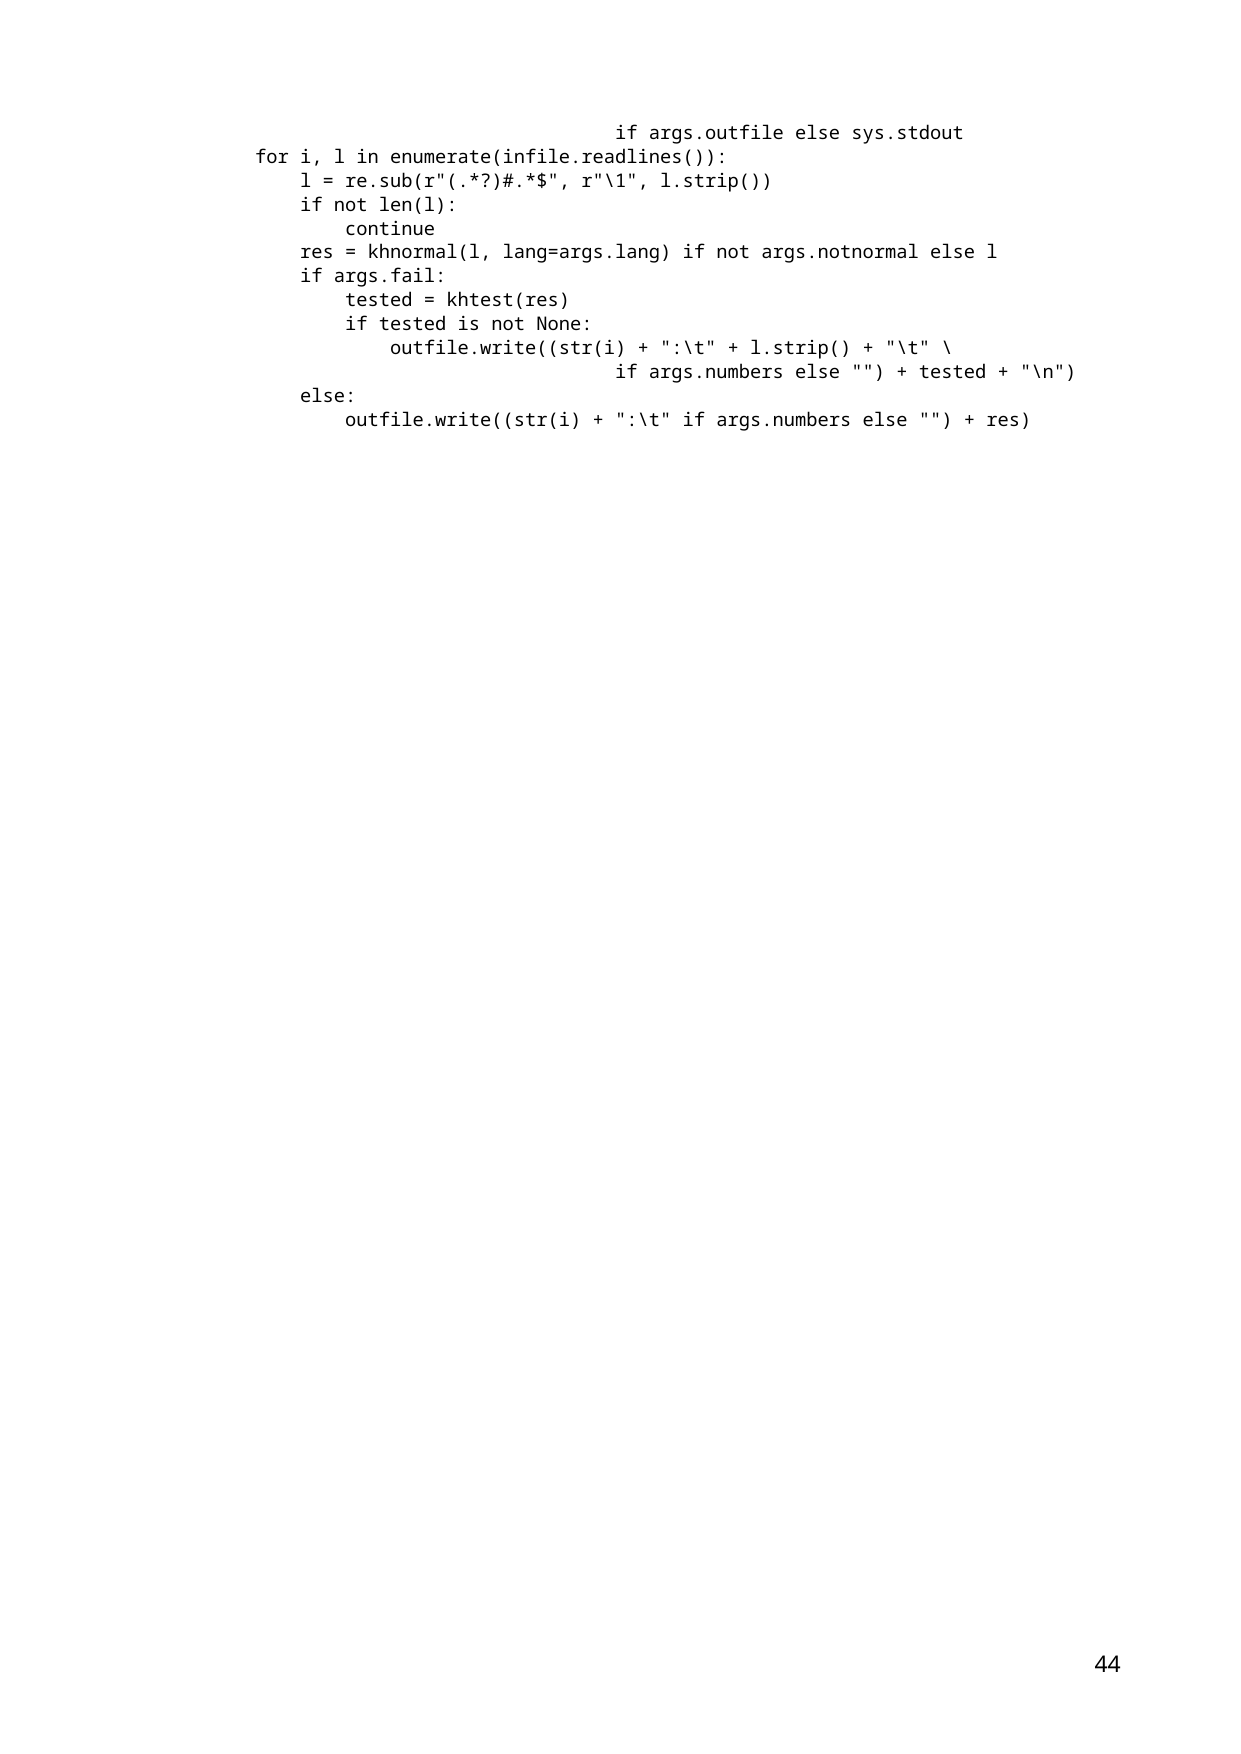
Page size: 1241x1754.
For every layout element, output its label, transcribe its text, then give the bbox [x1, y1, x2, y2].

text outfile.write((str(i) + ":\t" if args.numbers else "") + res) [165, 407, 1121, 431]
text if tested is not None: [165, 312, 1121, 336]
text else: [165, 383, 1121, 407]
text l = re.sub(r"(.*?)#.*$", r"\1", l.strip()) [165, 168, 1121, 192]
text if args.numbers else "") + tested + "\n") [165, 359, 1121, 383]
text if args.fail: [165, 264, 1121, 288]
text for i, l in enumerate(infile.readlines()): [165, 144, 1121, 168]
text outfile.write((str(i) + ":\t" + l.strip() + "\t" \ [165, 336, 1121, 359]
text tested = khtest(res) [165, 288, 1121, 312]
text res = khnormal(l, lang=args.lang) if not args.notnormal else l [165, 240, 1121, 264]
text if not len(l): [165, 192, 1121, 216]
text if args.outfile else sys.stdout [165, 120, 1121, 144]
text continue [165, 216, 1121, 240]
